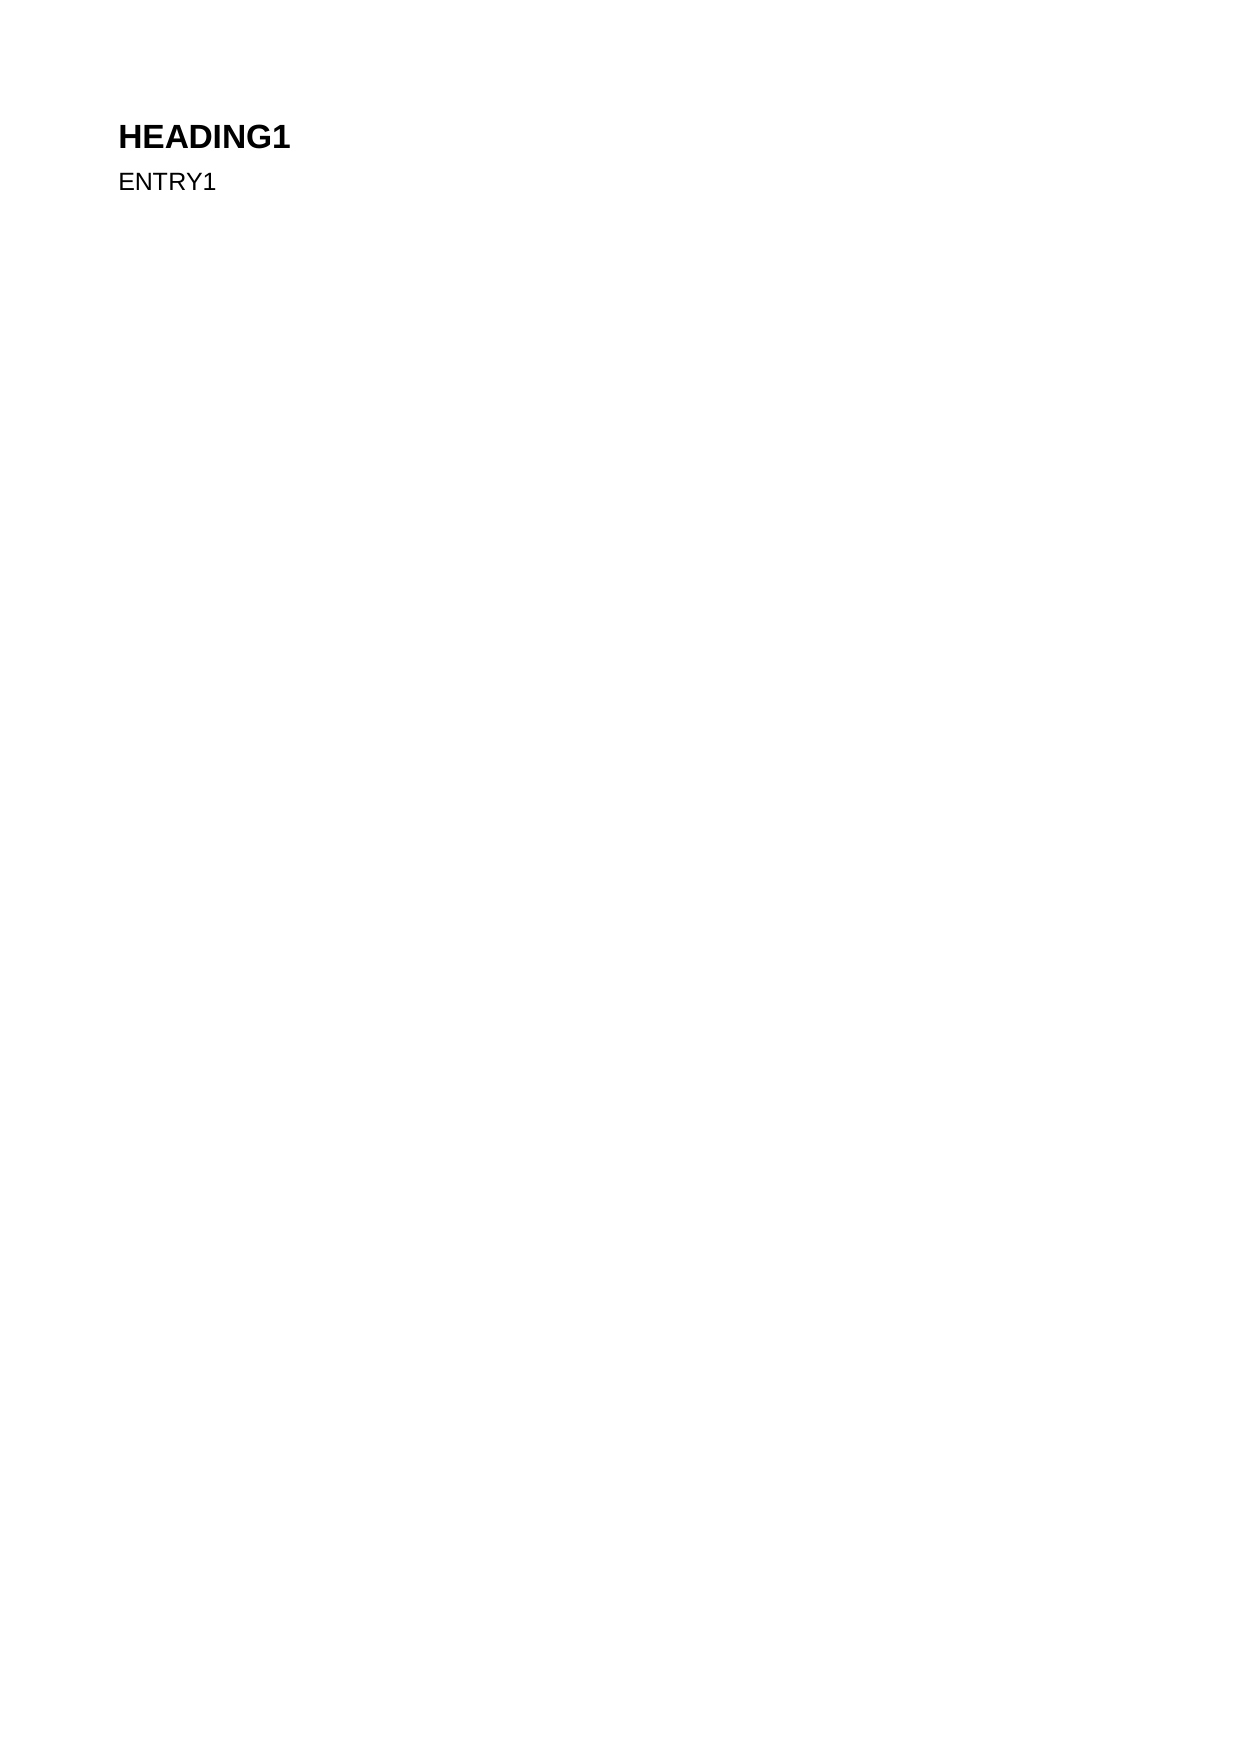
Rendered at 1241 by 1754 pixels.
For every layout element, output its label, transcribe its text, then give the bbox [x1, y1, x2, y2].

subtitle HEADING1 [118, 118, 1122, 156]
text ENTRY1 [118, 168, 1122, 224]
